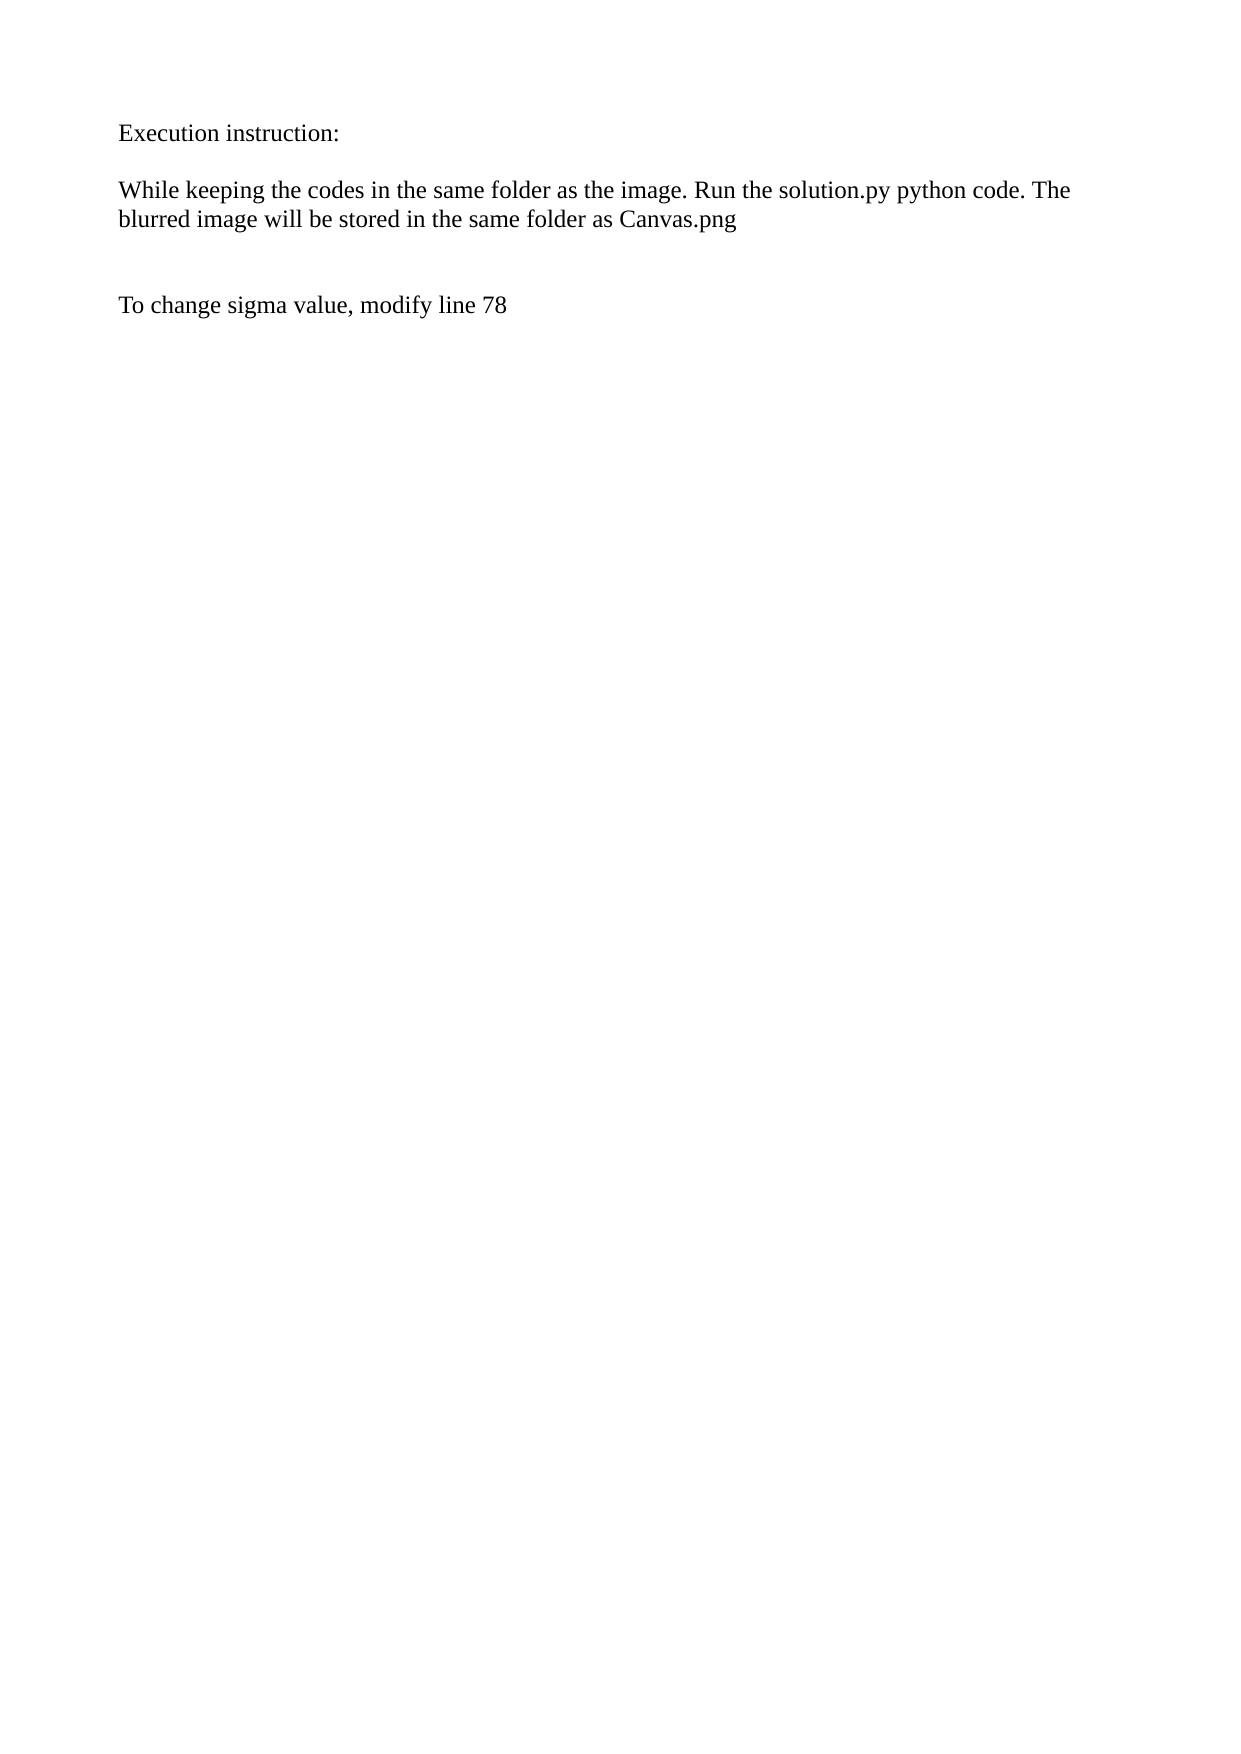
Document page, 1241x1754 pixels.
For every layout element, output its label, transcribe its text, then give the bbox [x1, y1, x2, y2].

text To change sigma value, modify line 78 [118, 291, 1122, 319]
text While keeping the codes in the same folder as the image. Run the solution.py python code. The blurred image will be stored in the same folder as Canvas.png [118, 176, 1122, 233]
text Execution instruction: [118, 118, 1122, 147]
